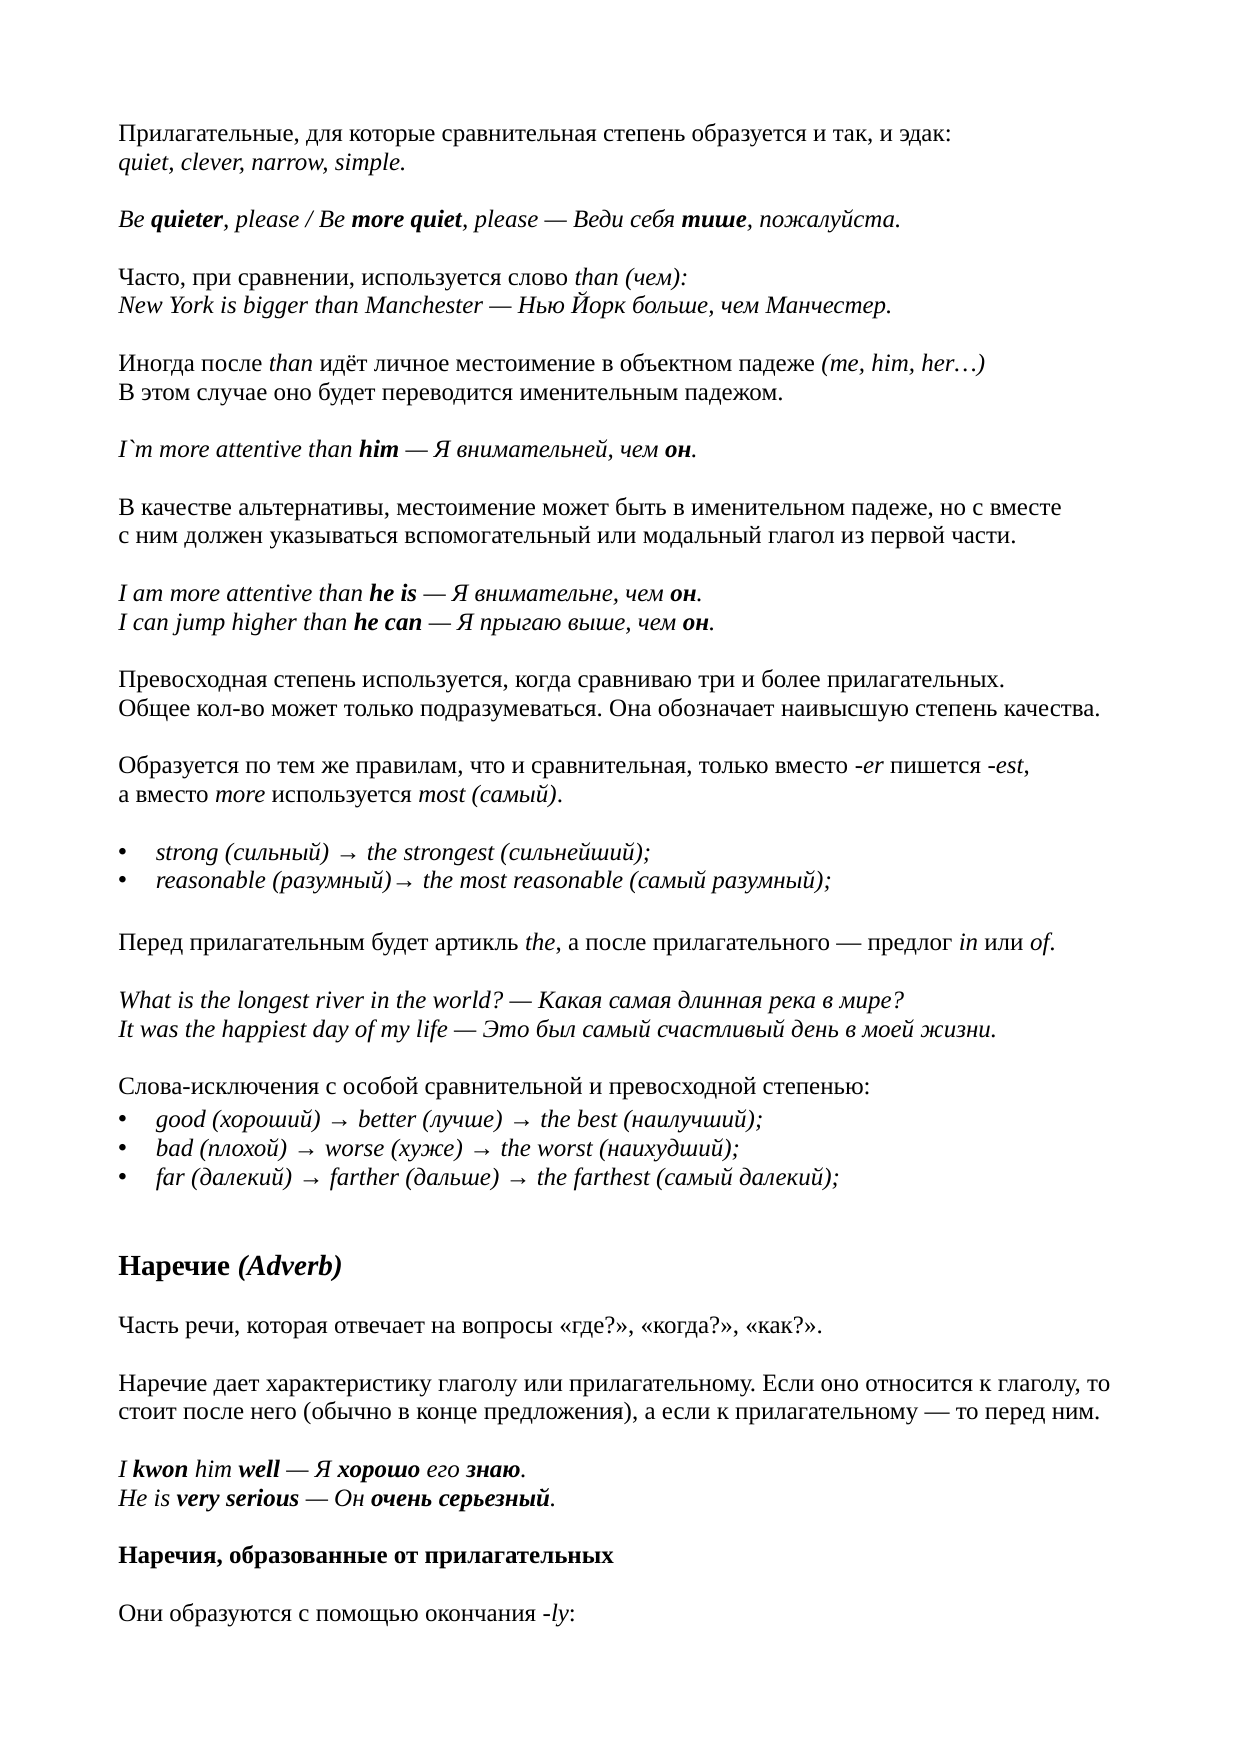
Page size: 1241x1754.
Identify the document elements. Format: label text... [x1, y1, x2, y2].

text Перед прилагательным будет артикль the, а после прилагательного — предлог in или of. [118, 927, 1122, 956]
text В качестве альтернативы, местоимение может быть в именительном падеже, но с вместе [118, 492, 1122, 521]
list strong (сильный) → the strongest (сильнейший); [118, 837, 1122, 866]
text Be quieter, please / Be more quiet, please — Веди себя тише, пожалуйста. [118, 204, 1122, 233]
text New York is bigger than Manchester — Нью Йорк больше, чем Манчестер. [118, 291, 1122, 319]
text Образуется по тем же правилам, что и сравнительная, только вместо -er пишется -est, [118, 751, 1122, 779]
list bad (плохой) → worse (хуже) → the worst (наихудший); [118, 1133, 1122, 1162]
text с ним должен указываться вспомогательный или модальный глагол из первой части. [118, 521, 1122, 549]
text What is the longest river in the world? — Какая самая длинная река в мире? [118, 985, 1122, 1014]
text Часть речи, которая отвечает на вопросы «где?», «когда?», «как?». [118, 1310, 1122, 1339]
text Наречия, образованные от прилагательных [118, 1540, 1122, 1569]
text Наречие (Adverb) [118, 1248, 1122, 1281]
text Превосходная степень используется, когда сравниваю три и более прилагательных. [118, 664, 1122, 693]
text В этом случае оно будет переводится именительным падежом. [118, 377, 1122, 406]
text Общее кол-во может только подразумеваться. Она обозначает наивысшую степень качества. [118, 693, 1122, 722]
text Иногда после than идёт личное местоимение в объектном падеже (me, him, her…) [118, 348, 1122, 377]
text Часто, при сравнении, используется слово than (чем): [118, 262, 1122, 291]
text Наречие дает характеристику глаголу или прилагательному. Если оно относится к глаголу, то стоит после него (обычно в конце предложения), а если к прилагательному — то перед ним. [118, 1368, 1122, 1425]
text I am more attentive than he is — Я внимательне, чем он. [118, 578, 1122, 607]
text I kwon him well — Я хорошо его знаю. [118, 1454, 1122, 1483]
text quiet, clever, narrow, simple. [118, 147, 1122, 176]
text Прилагательные, для которые сравнительная степень образуется и так, и эдак: [118, 118, 1122, 147]
text I`m more attentive than him — Я внимательней, чем он. [118, 434, 1122, 463]
text I can jump higher than he can — Я прыгаю выше, чем он. [118, 607, 1122, 636]
text It was the happiest day of my life — Это был самый счастливый день в моей жизни. [118, 1014, 1122, 1042]
text Они образуются с помощью окончания -ly: [118, 1598, 1122, 1626]
text а вместо more используется most (самый). [118, 779, 1122, 808]
text Слова-исключения с особой сравнительной и превосходной степенью: [118, 1071, 1122, 1100]
list far (далекий) → farther (дальше) → the farthest (самый далекий); [118, 1162, 1122, 1190]
list good (хороший) → better (лучше) → the best (наилучший); [118, 1104, 1122, 1133]
text He is very serious — Он очень серьезный. [118, 1483, 1122, 1511]
list reasonable (разумный)→ the most reasonable (самый разумный); [118, 866, 1122, 894]
